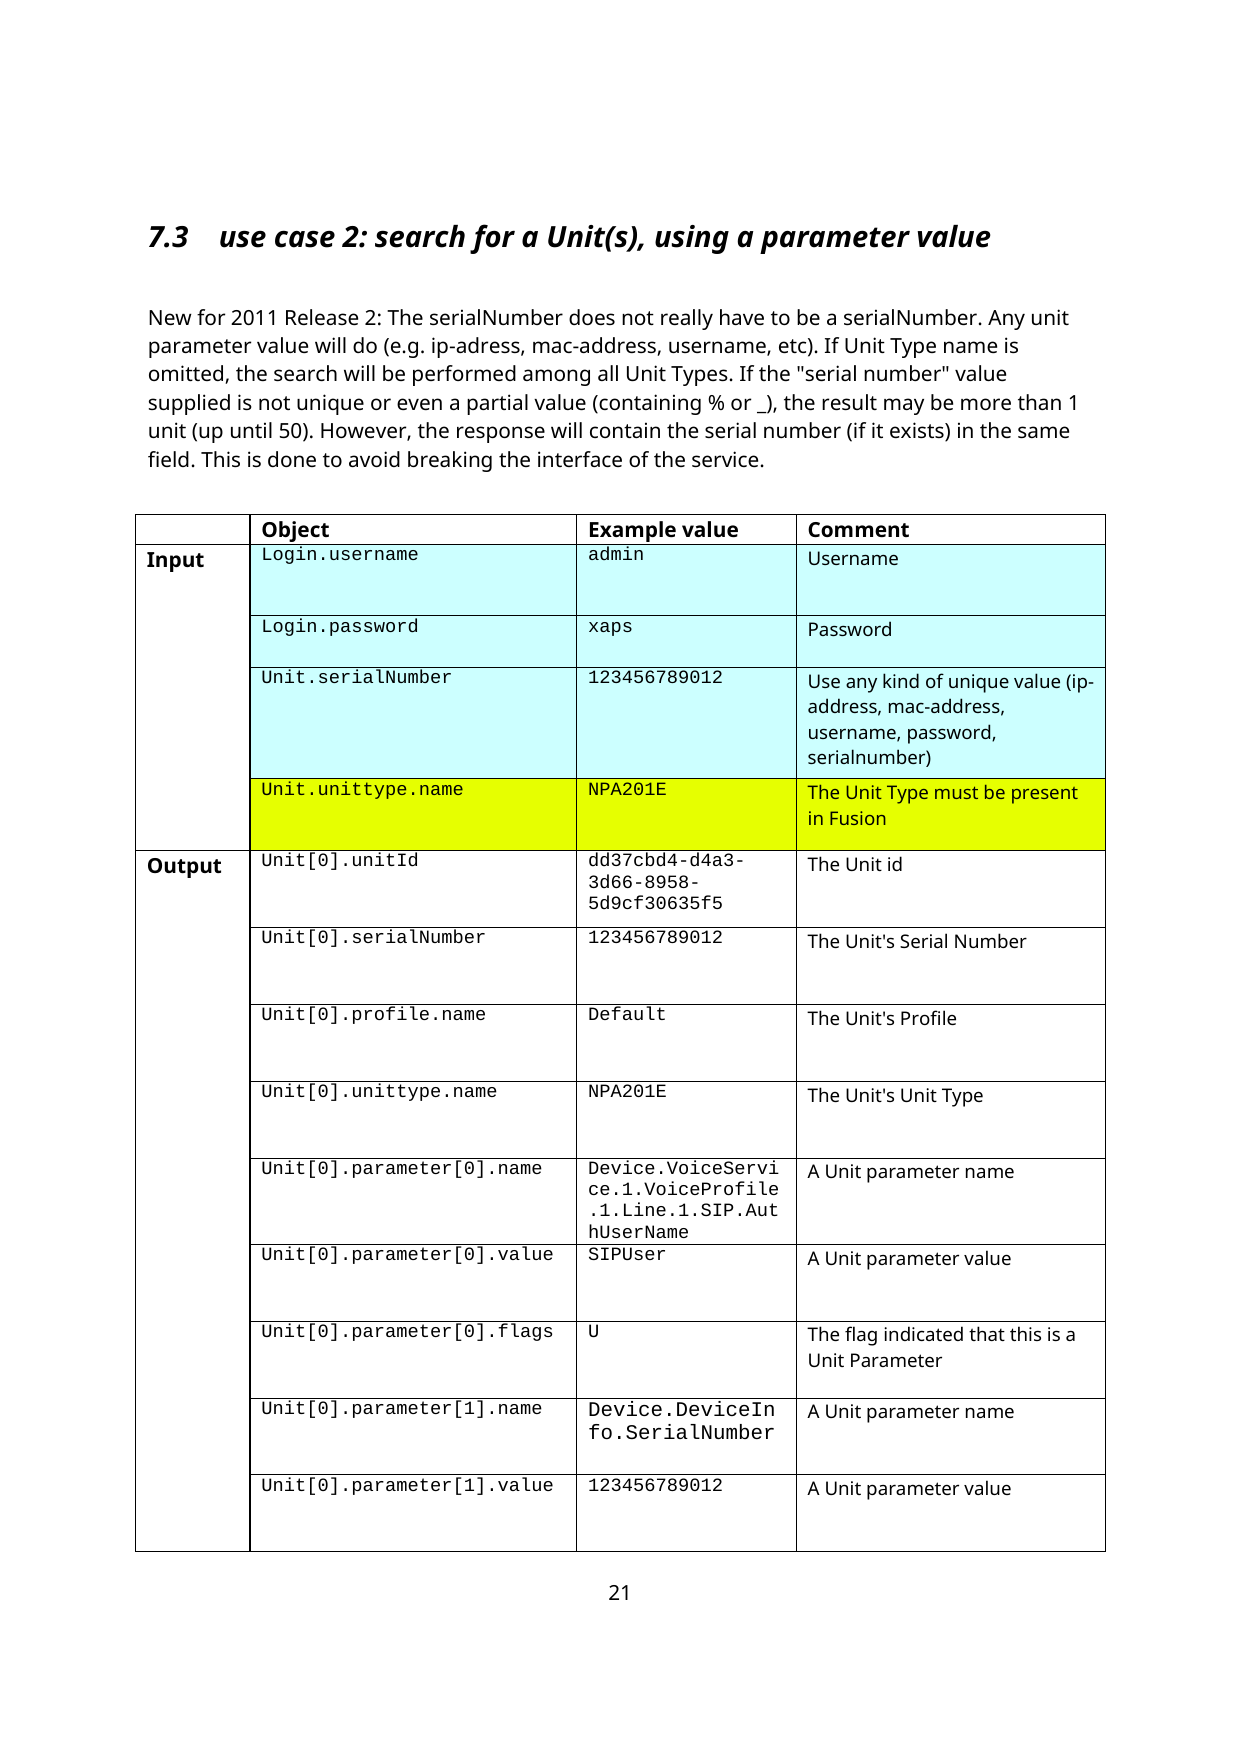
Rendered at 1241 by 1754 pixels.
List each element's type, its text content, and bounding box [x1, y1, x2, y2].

table_cell xaps [577, 616, 796, 667]
table_cell A Unit parameter value [797, 1245, 1105, 1321]
table_cell Unit[0].unitId [251, 851, 576, 927]
table_cell Login.password [251, 616, 576, 667]
table_cell Unit[0].parameter[1].name [251, 1399, 576, 1474]
text New for 2011 Release 2: The serialNumber does not really have to be a serialNumber. Any unit parameter value will do (e.g. ip-adress, mac-address, username, etc). If Unit Type name is omitted, the search will be performed among all Unit Types. If the "serial number" value supplied is not unique or even a partial value (containing % or _), the result may be more than 1 unit (up until 50). However, the response will contain the serial number (if it exists) in the same field. This is done to avoid breaking the interface of the service. [148, 303, 1092, 473]
table_cell Input [136, 545, 249, 850]
table_cell Output [136, 851, 249, 1551]
table_cell U [577, 1322, 796, 1397]
table_cell Password [797, 616, 1105, 667]
table_cell 123456789012 [577, 668, 796, 778]
table_cell A Unit parameter name [797, 1159, 1105, 1244]
table_cell Unit[0].parameter[0].flags [251, 1322, 576, 1397]
table_cell Username [797, 545, 1105, 615]
table_cell Unit.unittype.name [251, 779, 576, 850]
table_cell Unit[0].serialNumber [251, 928, 576, 1004]
table_cell NPA201E [577, 779, 796, 850]
table_cell The Unit Type must be present in Fusion [797, 779, 1105, 850]
table_cell A Unit parameter value [797, 1475, 1105, 1551]
table_cell admin [577, 545, 796, 615]
table_cell Unit[0].parameter[0].name [251, 1159, 576, 1244]
table_header [136, 515, 249, 544]
table_cell 123456789012 [577, 1475, 796, 1551]
table_cell Login.username [251, 545, 576, 615]
table_cell Unit.serialNumber [251, 668, 576, 778]
table_cell Device.DeviceInfo.SerialNumber [577, 1399, 796, 1474]
table_cell Unit[0].parameter[1].value [251, 1475, 576, 1551]
subtitle use case 2: search for a Unit(s), using a parameter value [148, 216, 1092, 256]
table_cell The flag indicated that this is a Unit Parameter [797, 1322, 1105, 1397]
table_cell 123456789012 [577, 928, 796, 1004]
table_cell Unit[0].unittype.name [251, 1082, 576, 1158]
table_cell Default [577, 1005, 796, 1081]
table_cell Unit[0].parameter[0].value [251, 1245, 576, 1321]
table_header Comment [797, 515, 1105, 544]
table_header Object [251, 515, 576, 544]
table_cell NPA201E [577, 1082, 796, 1158]
table_cell A Unit parameter name [797, 1399, 1105, 1474]
table_cell The Unit id [797, 851, 1105, 927]
table_cell Unit[0].profile.name [251, 1005, 576, 1081]
table_cell Use any kind of unique value (ip-address, mac-address, username, password, serialnumber) [797, 668, 1105, 778]
table_cell dd37cbd4-d4a3-3d66-8958-5d9cf30635f5 [577, 851, 796, 927]
table_cell The Unit's Serial Number [797, 928, 1105, 1004]
table_cell Device.VoiceService.1.VoiceProfile.1.Line.1.SIP.AuthUserName [577, 1159, 796, 1244]
table_cell The Unit's Profile [797, 1005, 1105, 1081]
table_cell The Unit's Unit Type [797, 1082, 1105, 1158]
table_cell SIPUser [577, 1245, 796, 1321]
table_header Example value [577, 515, 796, 544]
